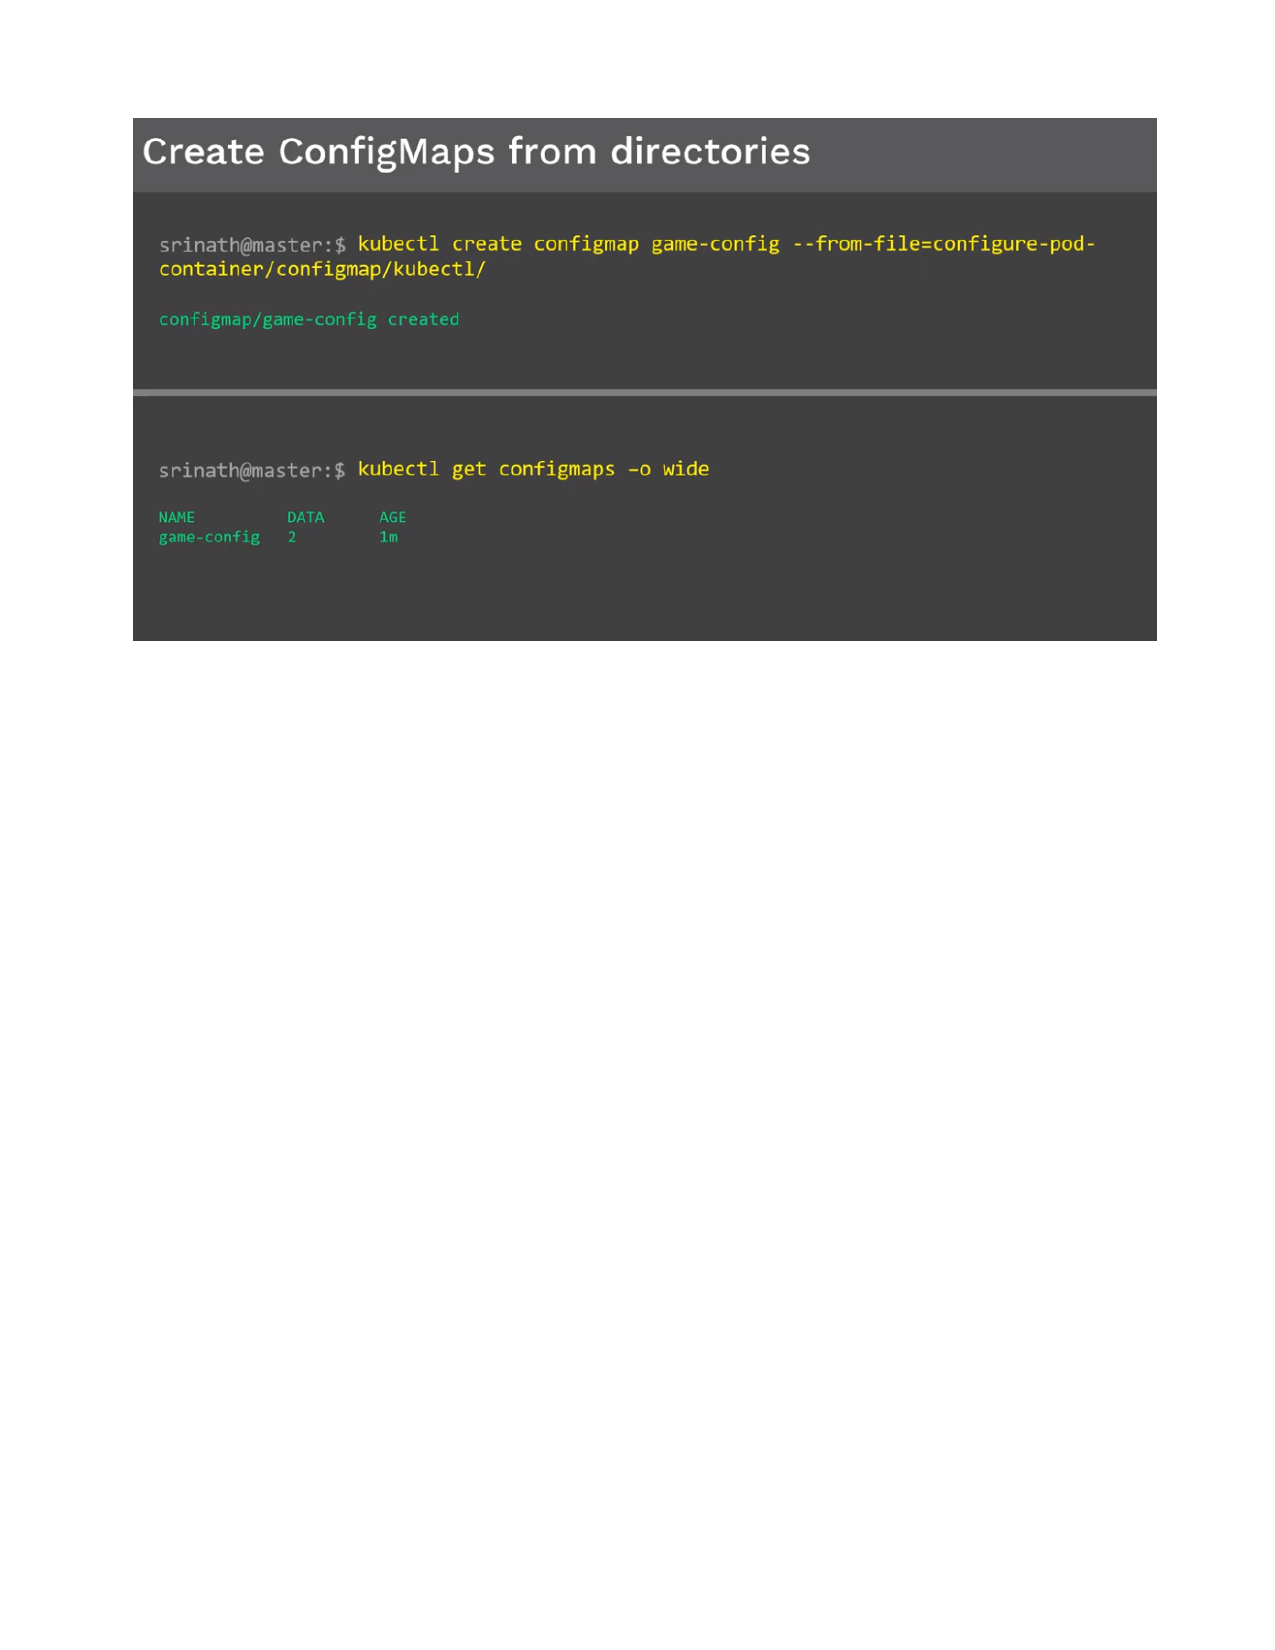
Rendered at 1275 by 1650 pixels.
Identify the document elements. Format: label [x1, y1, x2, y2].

picture [118, 118, 1157, 641]
